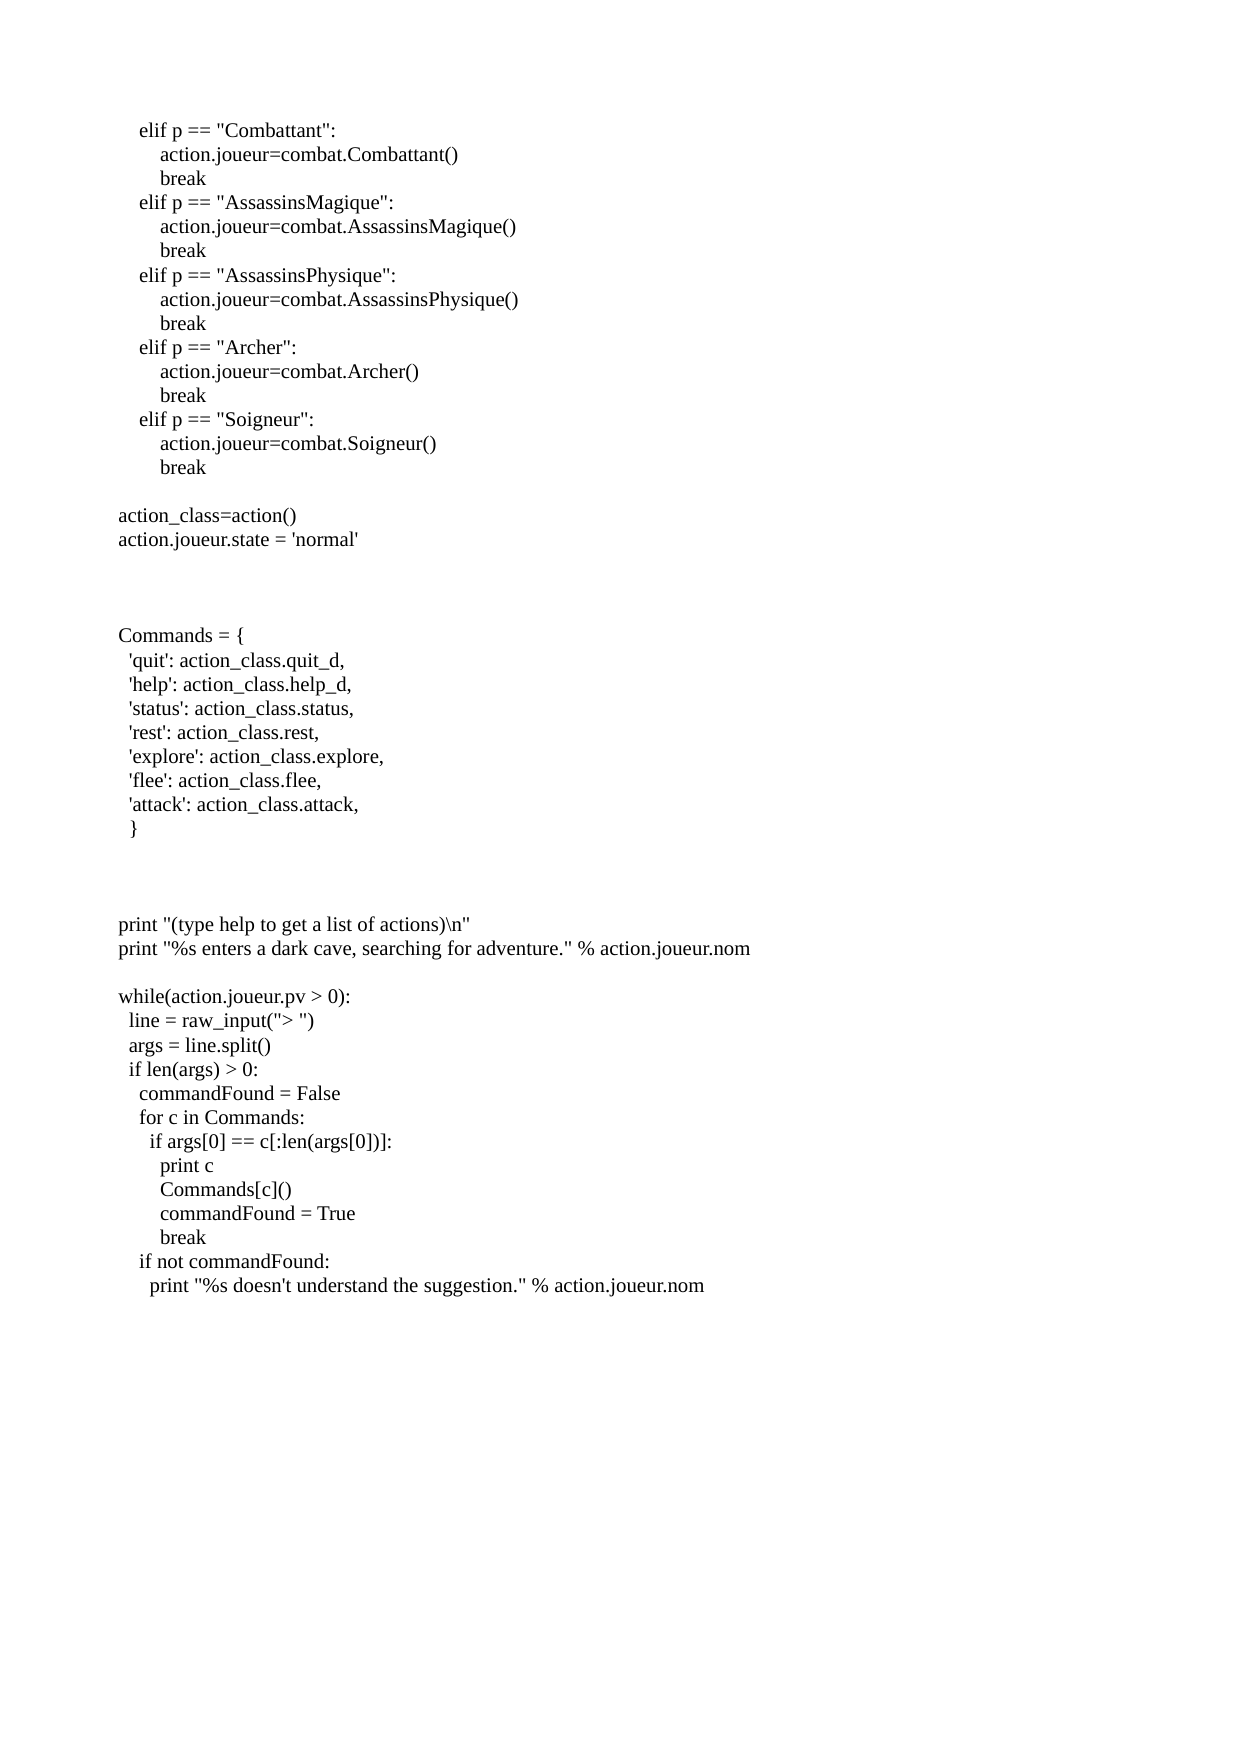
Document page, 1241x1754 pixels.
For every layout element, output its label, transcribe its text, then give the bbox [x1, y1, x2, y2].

text print c [118, 1153, 1122, 1177]
text print "%s enters a dark cave, searching for adventure." % action.joueur.nom [118, 936, 1122, 960]
text 'help': action_class.help_d, [118, 672, 1122, 696]
text 'flee': action_class.flee, [118, 768, 1122, 792]
text action.joueur=combat.Soigneur() [118, 431, 1122, 455]
text action.joueur=combat.AssassinsPhysique() [118, 287, 1122, 311]
text 'explore': action_class.explore, [118, 744, 1122, 768]
text commandFound = False [118, 1081, 1122, 1105]
text } [118, 816, 1122, 840]
text break [118, 383, 1122, 407]
text action.joueur=combat.Combattant() [118, 142, 1122, 166]
text elif p == "AssassinsMagique": [118, 190, 1122, 214]
text 'attack': action_class.attack, [118, 792, 1122, 816]
text 'rest': action_class.rest, [118, 720, 1122, 744]
text if args[0] == c[:len(args[0])]: [118, 1129, 1122, 1153]
text break [118, 238, 1122, 262]
text 'quit': action_class.quit_d, [118, 647, 1122, 672]
text break [118, 311, 1122, 335]
text args = line.split() [118, 1032, 1122, 1057]
text break [118, 455, 1122, 479]
text action.joueur=combat.AssassinsMagique() [118, 214, 1122, 238]
text print "(type help to get a list of actions)\n" [118, 912, 1122, 936]
text if len(args) > 0: [118, 1057, 1122, 1081]
text action.joueur.state = 'normal' [118, 527, 1122, 551]
text while(action.joueur.pv > 0): [118, 984, 1122, 1008]
text break [118, 166, 1122, 190]
text for c in Commands: [118, 1105, 1122, 1129]
text break [118, 1225, 1122, 1249]
text elif p == "Archer": [118, 335, 1122, 359]
text elif p == "Combattant": [118, 118, 1122, 142]
text action.joueur=combat.Archer() [118, 359, 1122, 383]
text 'status': action_class.status, [118, 696, 1122, 720]
text elif p == "AssassinsPhysique": [118, 262, 1122, 287]
text line = raw_input("> ") [118, 1008, 1122, 1032]
text Commands = { [118, 623, 1122, 647]
text Commands[c]() [118, 1177, 1122, 1201]
text print "%s doesn't understand the suggestion." % action.joueur.nom [118, 1273, 1122, 1297]
text elif p == "Soigneur": [118, 407, 1122, 431]
text action_class=action() [118, 503, 1122, 527]
text if not commandFound: [118, 1249, 1122, 1273]
text commandFound = True [118, 1201, 1122, 1225]
